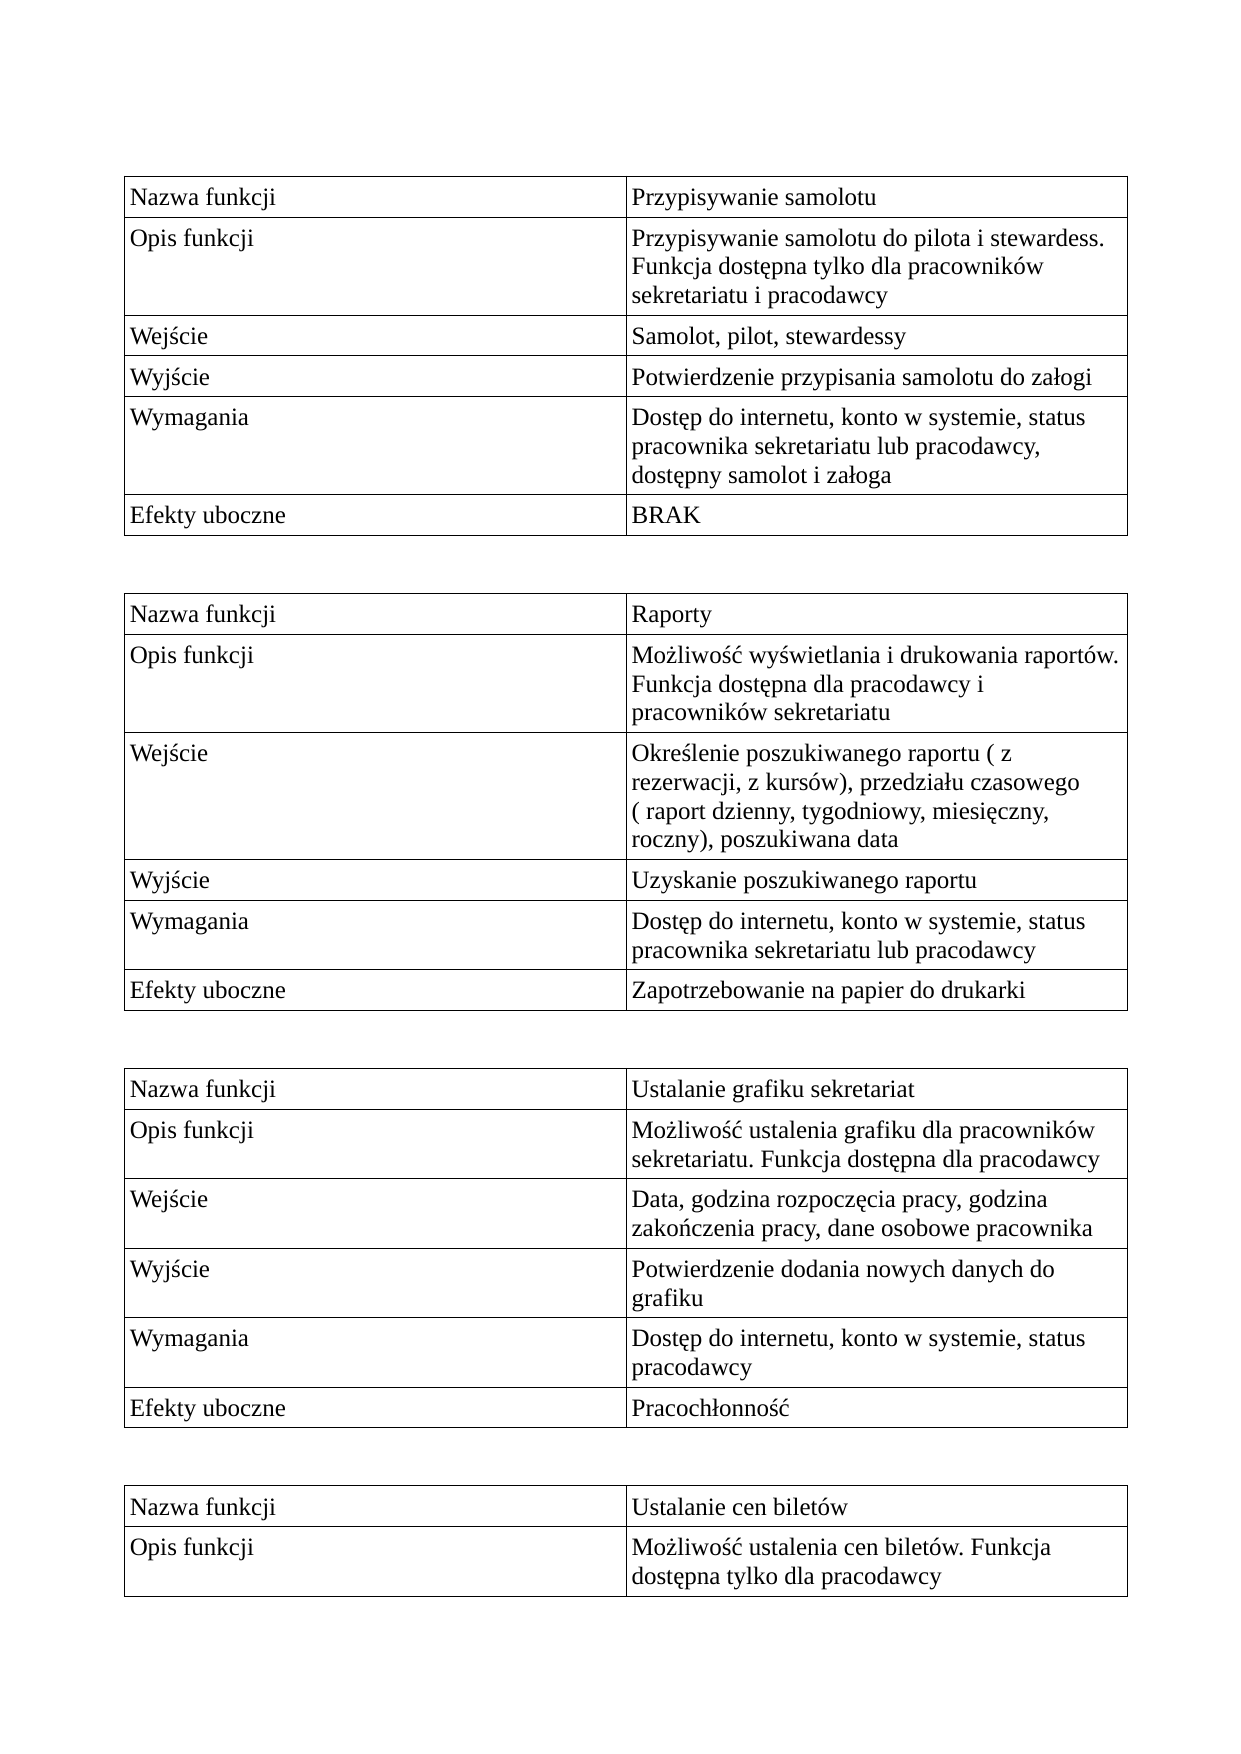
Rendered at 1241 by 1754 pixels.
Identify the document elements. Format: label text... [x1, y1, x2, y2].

table_header Przypisywanie samolotu [627, 177, 1127, 216]
table_cell Wymagania [125, 1318, 626, 1387]
table_cell Możliwość wyświetlania i drukowania raportów. Funkcja dostępna dla pracodawcy i pracowników sekretariatu [627, 635, 1127, 732]
table_cell Wyjście [125, 356, 626, 396]
table_cell Wejście [125, 1179, 626, 1248]
table_header Nazwa funkcji [125, 1069, 626, 1109]
table_cell Efekty uboczne [125, 1388, 626, 1427]
table_cell Potwierdzenie przypisania samolotu do załogi [627, 356, 1127, 396]
table_header Ustalanie grafiku sekretariat [627, 1069, 1127, 1109]
table_cell Możliwość ustalenia grafiku dla pracowników sekretariatu. Funkcja dostępna dla pracodawcy [627, 1110, 1127, 1178]
table_cell Efekty uboczne [125, 495, 626, 535]
table_cell Dostęp do internetu, konto w systemie, status pracownika sekretariatu lub pracodawcy, dostępny samolot i załoga [627, 397, 1127, 494]
table_cell Opis funkcji [125, 635, 626, 732]
table_cell Dostęp do internetu, konto w systemie, status pracownika sekretariatu lub pracodawcy [627, 901, 1127, 969]
table_cell Wejście [125, 316, 626, 355]
table_header Nazwa funkcji [125, 594, 626, 634]
table_cell Potwierdzenie dodania nowych danych do grafiku [627, 1249, 1127, 1317]
table_cell Opis funkcji [125, 1110, 626, 1178]
table_cell Efekty uboczne [125, 970, 626, 1010]
table_cell Wejście [125, 733, 626, 859]
table_cell Wyjście [125, 860, 626, 900]
table_header Nazwa funkcji [125, 177, 626, 216]
table_cell Samolot, pilot, stewardessy [627, 316, 1127, 355]
table_cell Wyjście [125, 1249, 626, 1317]
table_cell Pracochłonność [627, 1388, 1127, 1427]
table_cell BRAK [627, 495, 1127, 535]
table_cell Zapotrzebowanie na papier do drukarki [627, 970, 1127, 1010]
table_cell Przypisywanie samolotu do pilota i stewardess. Funkcja dostępna tylko dla pracowników sekretariatu i pracodawcy [627, 218, 1127, 314]
table_cell Dostęp do internetu, konto w systemie, status pracodawcy [627, 1318, 1127, 1387]
table_cell Uzyskanie poszukiwanego raportu [627, 860, 1127, 900]
table_cell Wymagania [125, 901, 626, 969]
table_cell Data, godzina rozpoczęcia pracy, godzina zakończenia pracy, dane osobowe pracownika [627, 1179, 1127, 1248]
table_header Ustalanie cen biletów [627, 1486, 1127, 1526]
table_cell Opis funkcji [125, 218, 626, 314]
table_header Nazwa funkcji [125, 1486, 626, 1526]
table_cell Określenie poszukiwanego raportu ( z rezerwacji, z kursów), przedziału czasowego ( raport dzienny, tygodniowy, miesięczny, roczny), poszukiwana data [627, 733, 1127, 859]
table_cell Możliwość ustalenia cen biletów. Funkcja dostępna tylko dla pracodawcy [627, 1527, 1127, 1596]
table_cell Opis funkcji [125, 1527, 626, 1596]
table_cell Wymagania [125, 397, 626, 494]
table_header Raporty [627, 594, 1127, 634]
